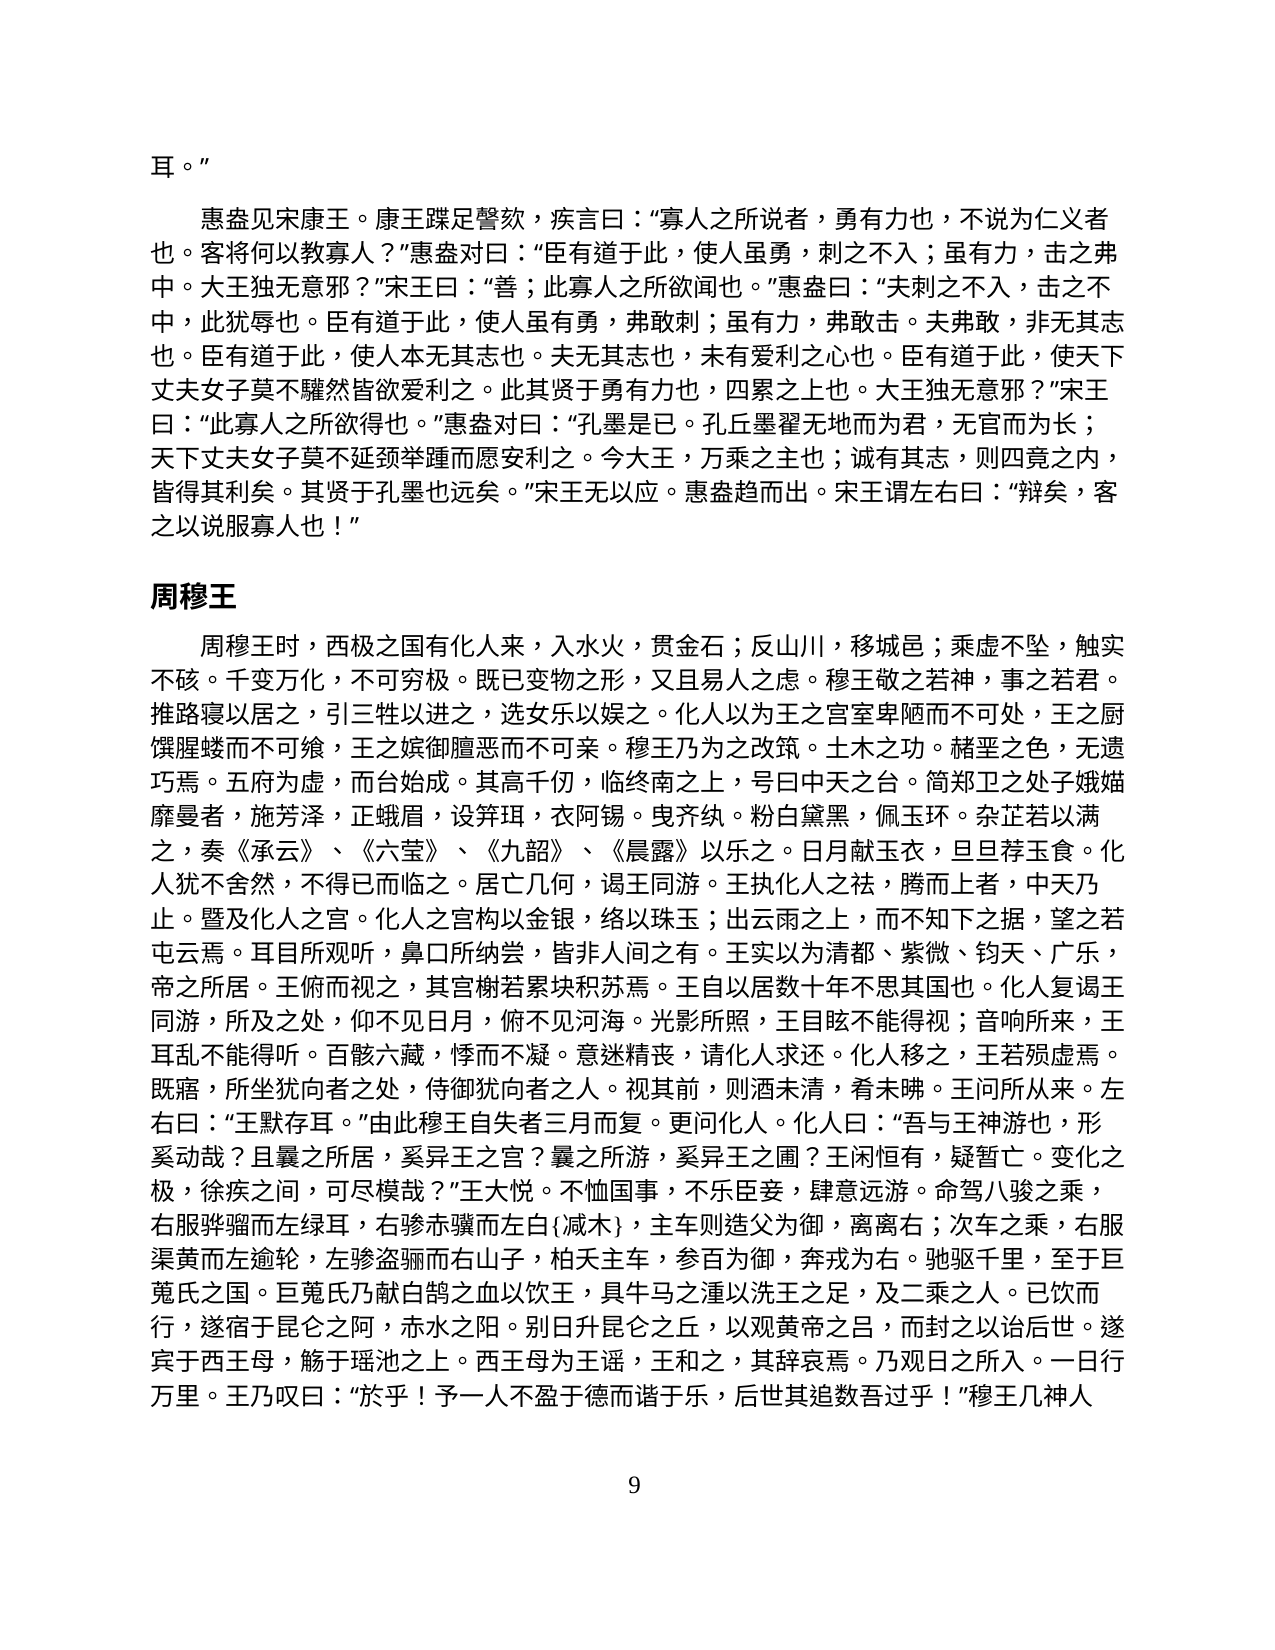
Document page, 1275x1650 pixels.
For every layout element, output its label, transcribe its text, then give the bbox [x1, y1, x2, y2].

subtitle 周穆王 [150, 577, 1125, 616]
text 耳。” [150, 150, 1125, 184]
text 惠盎见宋康王。康王蹀足謦欬，疾言曰：“寡人之所说者，勇有力也，不说为仁义者也。客将何以教寡人？”惠盎对曰：“臣有道于此，使人虽勇，刺之不入；虽有力，击之弗中。大王独无意邪？”宋王曰：“善；此寡人之所欲闻也。”惠盎曰：“夫刺之不入，击之不中，此犹辱也。臣有道于此，使人虽有勇，弗敢刺；虽有力，弗敢击。夫弗敢，非无其志也。臣有道于此，使人本无其志也。夫无其志也，未有爱利之心也。臣有道于此，使天下丈夫女子莫不驩然皆欲爱利之。此其贤于勇有力也，四累之上也。大王独无意邪？”宋王曰：“此寡人之所欲得也。”惠盎对曰：“孔墨是已。孔丘墨翟无地而为君，无官而为长；天下丈夫女子莫不延颈举踵而愿安利之。今大王，万乘之主也；诚有其志，则四竟之内，皆得其利矣。其贤于孔墨也远矣。”宋王无以应。惠盎趋而出。宋王谓左右曰：“辩矣，客之以说服寡人也！” [150, 202, 1125, 543]
text 周穆王时，西极之国有化人来，入水火，贯金石；反山川，移城邑；乘虚不坠，触实不硋。千变万化，不可穷极。既已变物之形，又且易人之虑。穆王敬之若神，事之若君。推路寝以居之，引三牲以进之，选女乐以娱之。化人以为王之宫室卑陋而不可处，王之厨馔腥蝼而不可飨，王之嫔御膻恶而不可亲。穆王乃为之改筑。土木之功。赭垩之色，无遗巧焉。五府为虚，而台始成。其高千仞，临终南之上，号曰中天之台。简郑卫之处子娥媌靡曼者，施芳泽，正蛾眉，设笄珥，衣阿锡。曳齐纨。粉白黛黑，佩玉环。杂芷若以满之，奏《承云》、《六莹》、《九韶》、《晨露》以乐之。日月献玉衣，旦旦荐玉食。化人犹不舍然，不得已而临之。居亡几何，谒王同游。王执化人之祛，腾而上者，中天乃止。暨及化人之宫。化人之宫构以金银，络以珠玉；出云雨之上，而不知下之据，望之若屯云焉。耳目所观听，鼻口所纳尝，皆非人间之有。王实以为清都、紫微、钧天、广乐，帝之所居。王俯而视之，其宫榭若累块积苏焉。王自以居数十年不思其国也。化人复谒王同游，所及之处，仰不见日月，俯不见河海。光影所照，王目眩不能得视；音响所来，王耳乱不能得听。百骸六藏，悸而不凝。意迷精丧，请化人求还。化人移之，王若殒虚焉。既寤，所坐犹向者之处，侍御犹向者之人。视其前，则酒未清，肴未昲。王问所从来。左右曰：“王默存耳。”由此穆王自失者三月而复。更问化人。化人曰：“吾与王神游也，形奚动哉？且曩之所居，奚异王之宫？曩之所游，奚异王之圃？王闲恒有，疑暂亡。变化之极，徐疾之间，可尽模哉？”王大悦。不恤国事，不乐臣妾，肆意远游。命驾八骏之乘，右服骅骝而左绿耳，右骖赤骥而左白{减木}，主车则造父为御，离离右；次车之乘，右服渠黄而左逾轮，左骖盗骊而右山子，柏夭主车，参百为御，奔戎为右。驰驱千里，至于巨蒐氏之国。巨蒐氏乃献白鹄之血以饮王，具牛马之湩以洗王之足，及二乘之人。已饮而行，遂宿于昆仑之阿，赤水之阳。别日升昆仑之丘，以观黄帝之吕，而封之以诒后世。遂宾于西王母，觞于瑶池之上。西王母为王谣，王和之，其辞哀焉。乃观日之所入。一日行万里。王乃叹曰：“於乎！予一人不盈于德而谐于乐，后世其追数吾过乎！”穆王几神人 [150, 629, 1125, 1412]
